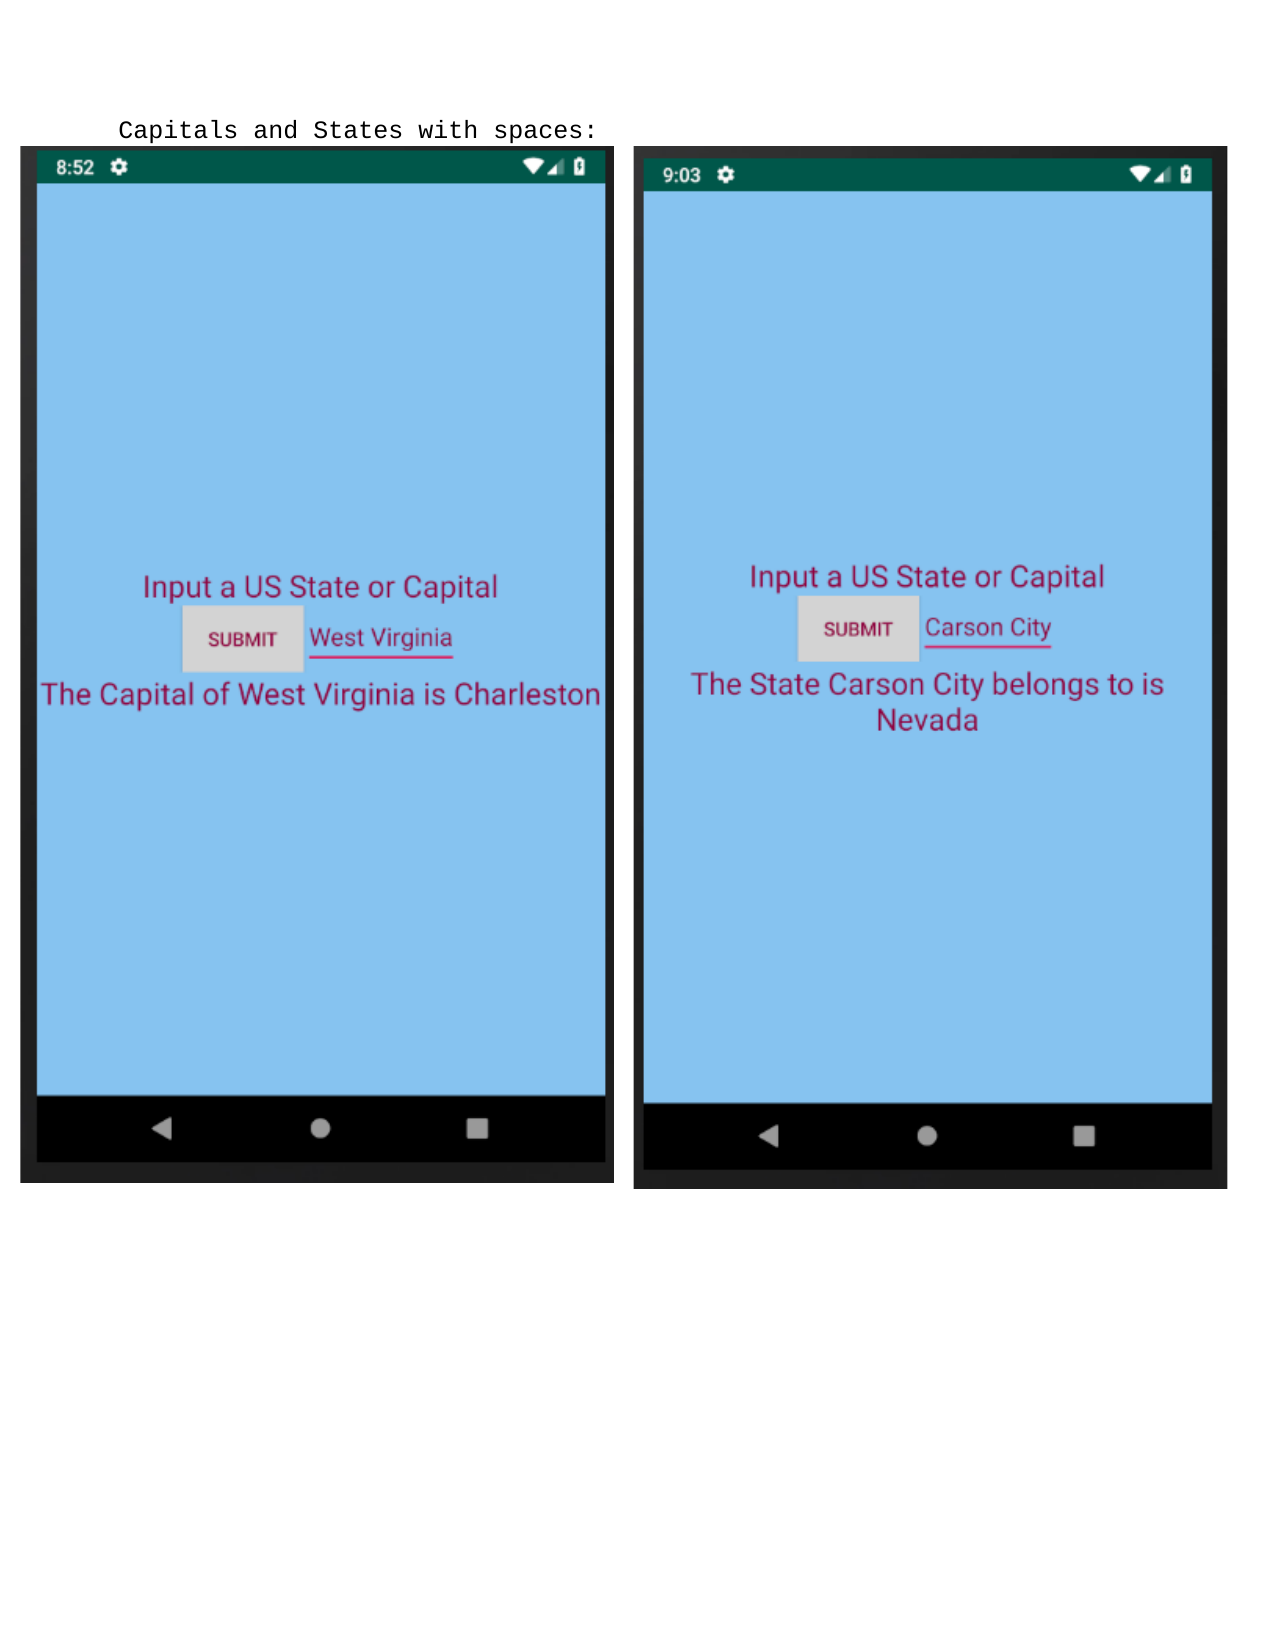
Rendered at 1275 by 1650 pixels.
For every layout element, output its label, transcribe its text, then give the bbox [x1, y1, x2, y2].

text Capitals and States with spaces: [118, 118, 1157, 146]
